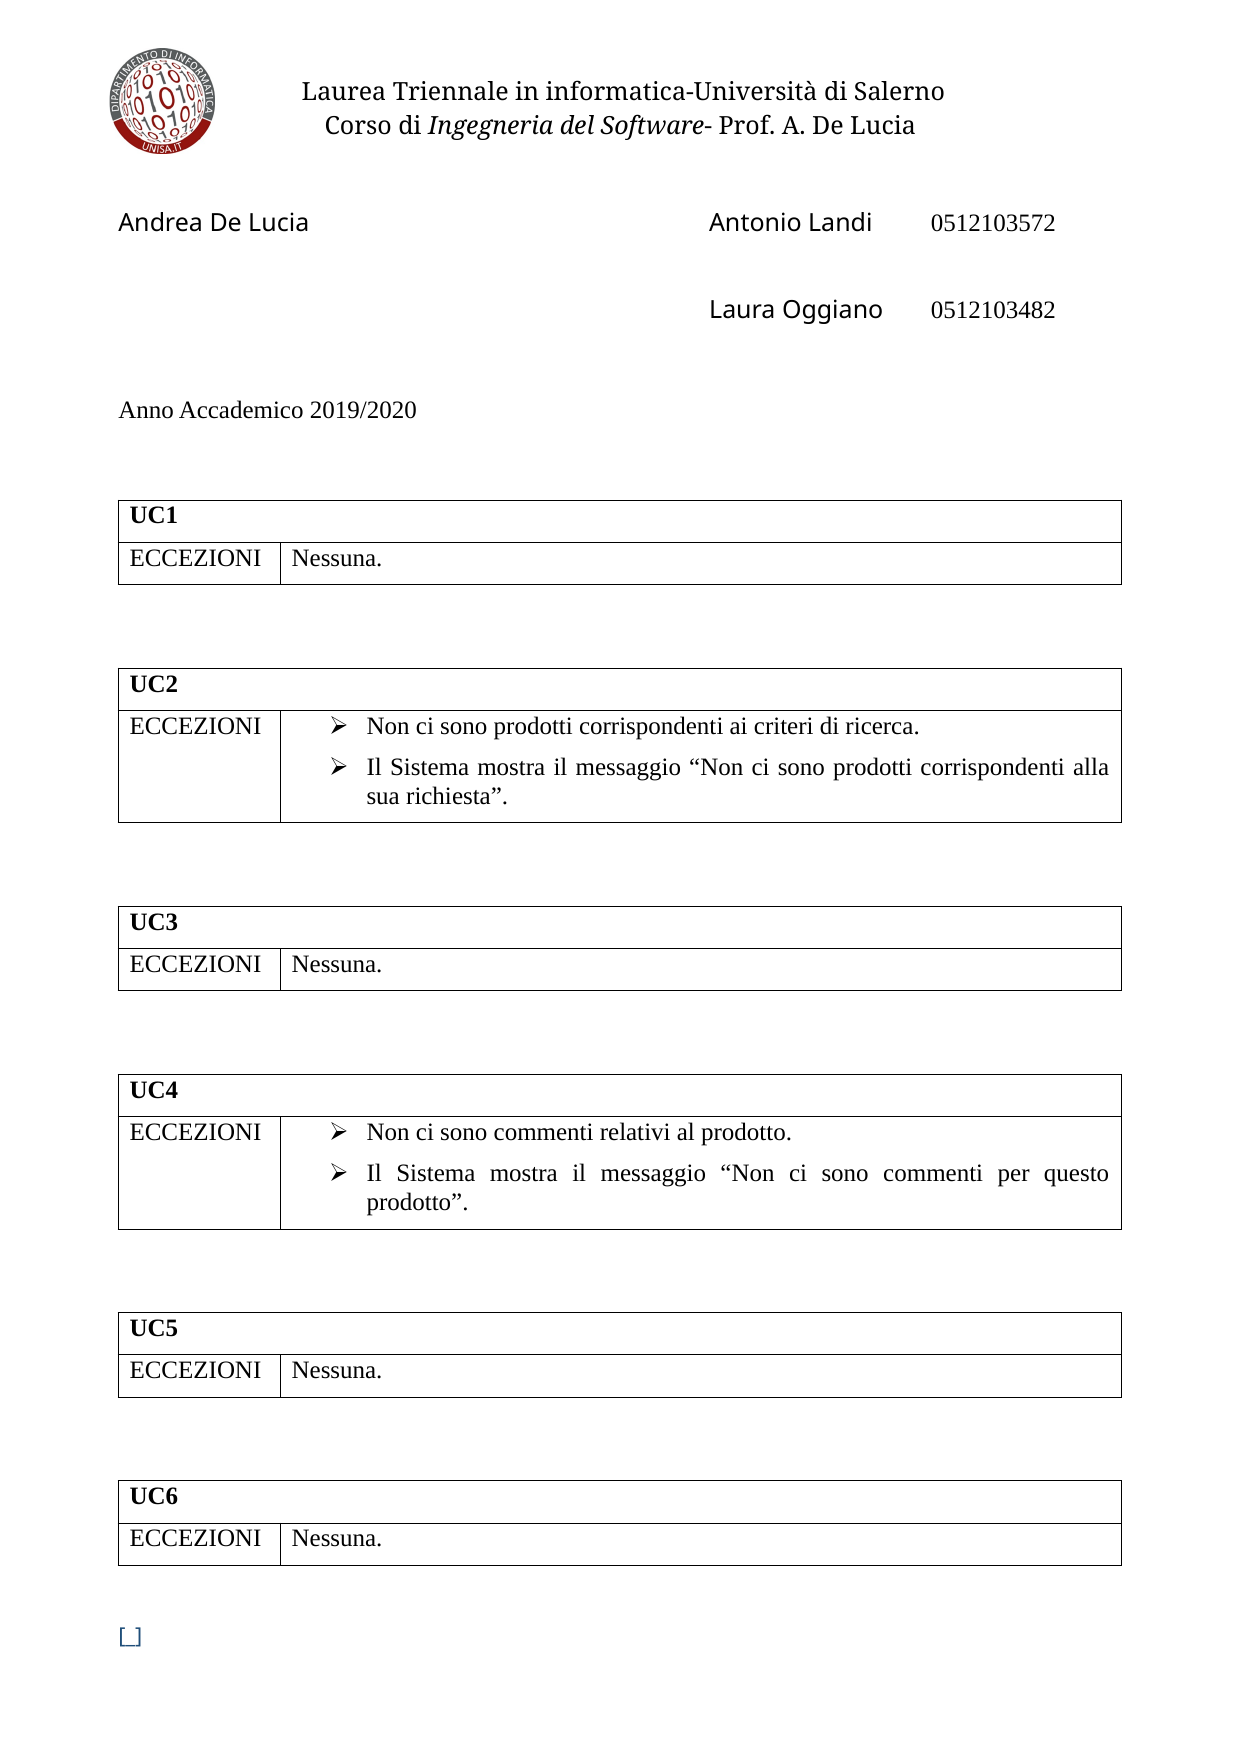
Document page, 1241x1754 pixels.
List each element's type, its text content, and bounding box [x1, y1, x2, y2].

table_header UC6 [119, 1481, 280, 1522]
table_cell ECCEZIONI [119, 543, 280, 584]
table_header [280, 907, 1121, 948]
table_header UC1 [119, 501, 280, 542]
table_header UC2 [119, 669, 280, 710]
table_cell ECCEZIONI [119, 1355, 280, 1397]
table_header [280, 501, 1121, 542]
table_header UC5 [119, 1313, 280, 1354]
table_cell Nessuna. [281, 949, 1121, 990]
table_cell Non ci sono commenti relativi al prodotto. Il Sistema mostra il messaggio “Non ci sono commenti per questo prodotto”. [281, 1117, 1121, 1228]
table_cell ECCEZIONI [119, 949, 280, 990]
table_header UC4 [119, 1075, 280, 1116]
table_header [280, 1075, 1121, 1116]
text Andrea De Lucia Antonio Landi 0512103572 Laura Oggiano 0512103482 [118, 205, 1122, 341]
table_header [280, 1313, 1121, 1354]
table_cell Nessuna. [281, 543, 1121, 584]
table_cell ECCEZIONI [119, 711, 280, 822]
table_cell Non ci sono prodotti corrispondenti ai criteri di ricerca. Il Sistema mostra il messaggio “Non ci sono prodotti corrispondenti alla sua richiesta”. [281, 711, 1121, 822]
table_cell Nessuna. [281, 1524, 1121, 1565]
table_header [280, 669, 1121, 710]
text Anno Accademico 2019/2020 [118, 395, 1122, 423]
table_cell ECCEZIONI [119, 1524, 280, 1565]
table_header [280, 1481, 1121, 1522]
table_header UC3 [119, 907, 280, 948]
table_cell Nessuna. [281, 1355, 1121, 1397]
table_cell ECCEZIONI [119, 1117, 280, 1228]
